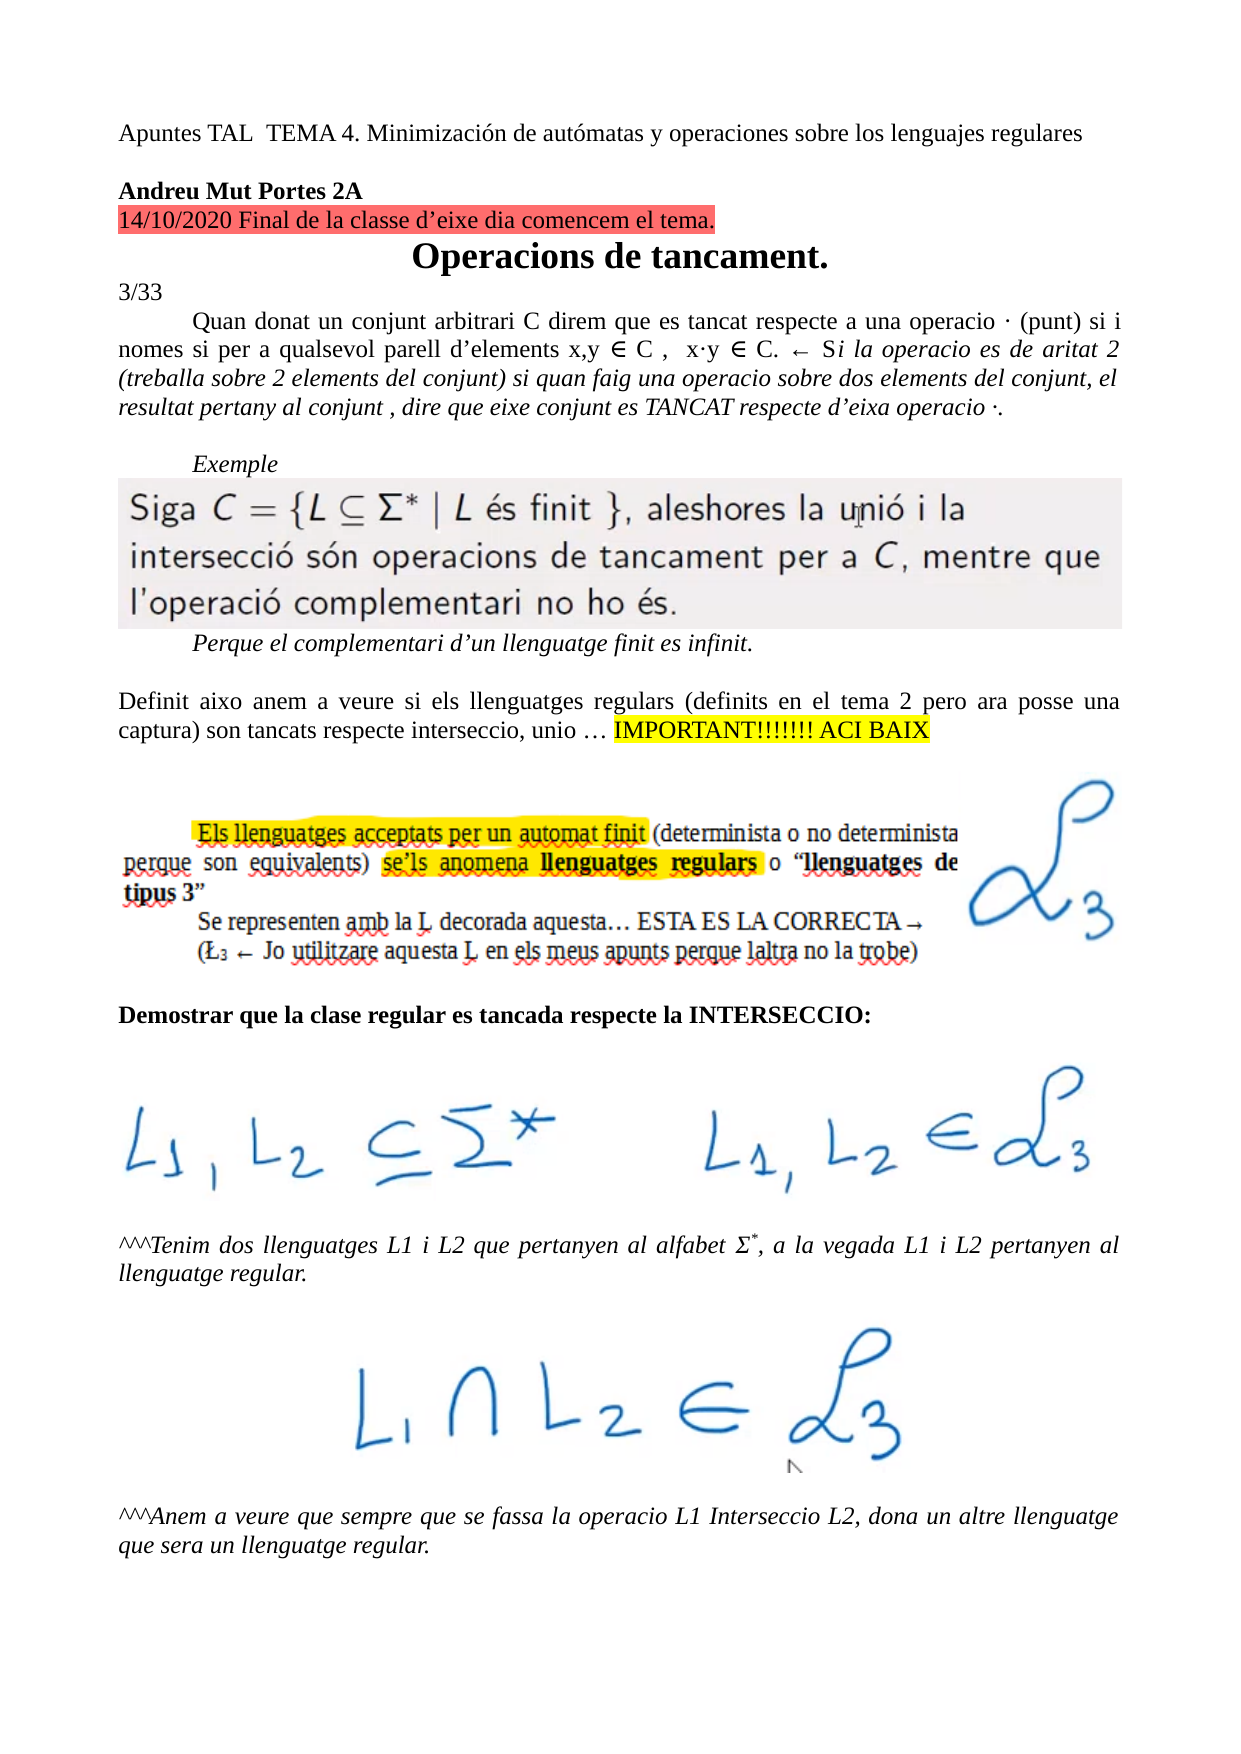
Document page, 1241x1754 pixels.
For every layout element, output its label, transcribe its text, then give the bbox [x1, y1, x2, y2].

picture [118, 1058, 1123, 1201]
text 14/10/2020 Final de la classe d’eixe dia comencem el tema. [118, 205, 1122, 234]
text ^^^Tenim dos llenguatges L1 i L2 que pertanyen al alfabet Σ*, a la vegada L1 i L2 pertanyen al llenguatge regular. [118, 1230, 1122, 1287]
text Quan donat un conjunt arbitrari C direm que es tancat respecte a una operacio · (punt) si i nomes si per a qualsevol parell d’elements x,y ∈ C , x·y ∈ C. ← Si la operacio es de aritat 2 (treballa sobre 2 elements del conjunt) si quan faig una operacio sobre dos elements del conjunt, el resultat pertany al conjunt , dire que eixe conjunt es TANCAT respecte d’eixa operacio ·. [118, 306, 1122, 421]
text Exemple [118, 449, 1122, 478]
text 3/33 [118, 277, 1122, 306]
text ^^^Anem a veure que sempre que se fassa la operacio L1 Interseccio L2, dona un altre llenguatge que sera un llenguatge regular. [118, 1501, 1122, 1558]
picture [118, 478, 1123, 629]
text Demostrar que la clase regular es tancada respecte la INTERSECCIO: [118, 1001, 1122, 1029]
text Andreu Mut Portes 2A [118, 176, 1122, 205]
text Perque el complementari d’un llenguatge finit es infinit. [118, 629, 1122, 657]
text Definit aixo anem a veure si els llenguatges regulars (definits en el tema 2 pero ara posse una captura) son tancats respecte interseccio, unio … IMPORTANT!!!!!!! ACI BAIX [118, 686, 1122, 743]
text Operacions de tancament. [118, 234, 1122, 277]
picture [118, 766, 1123, 972]
picture [329, 1316, 911, 1473]
